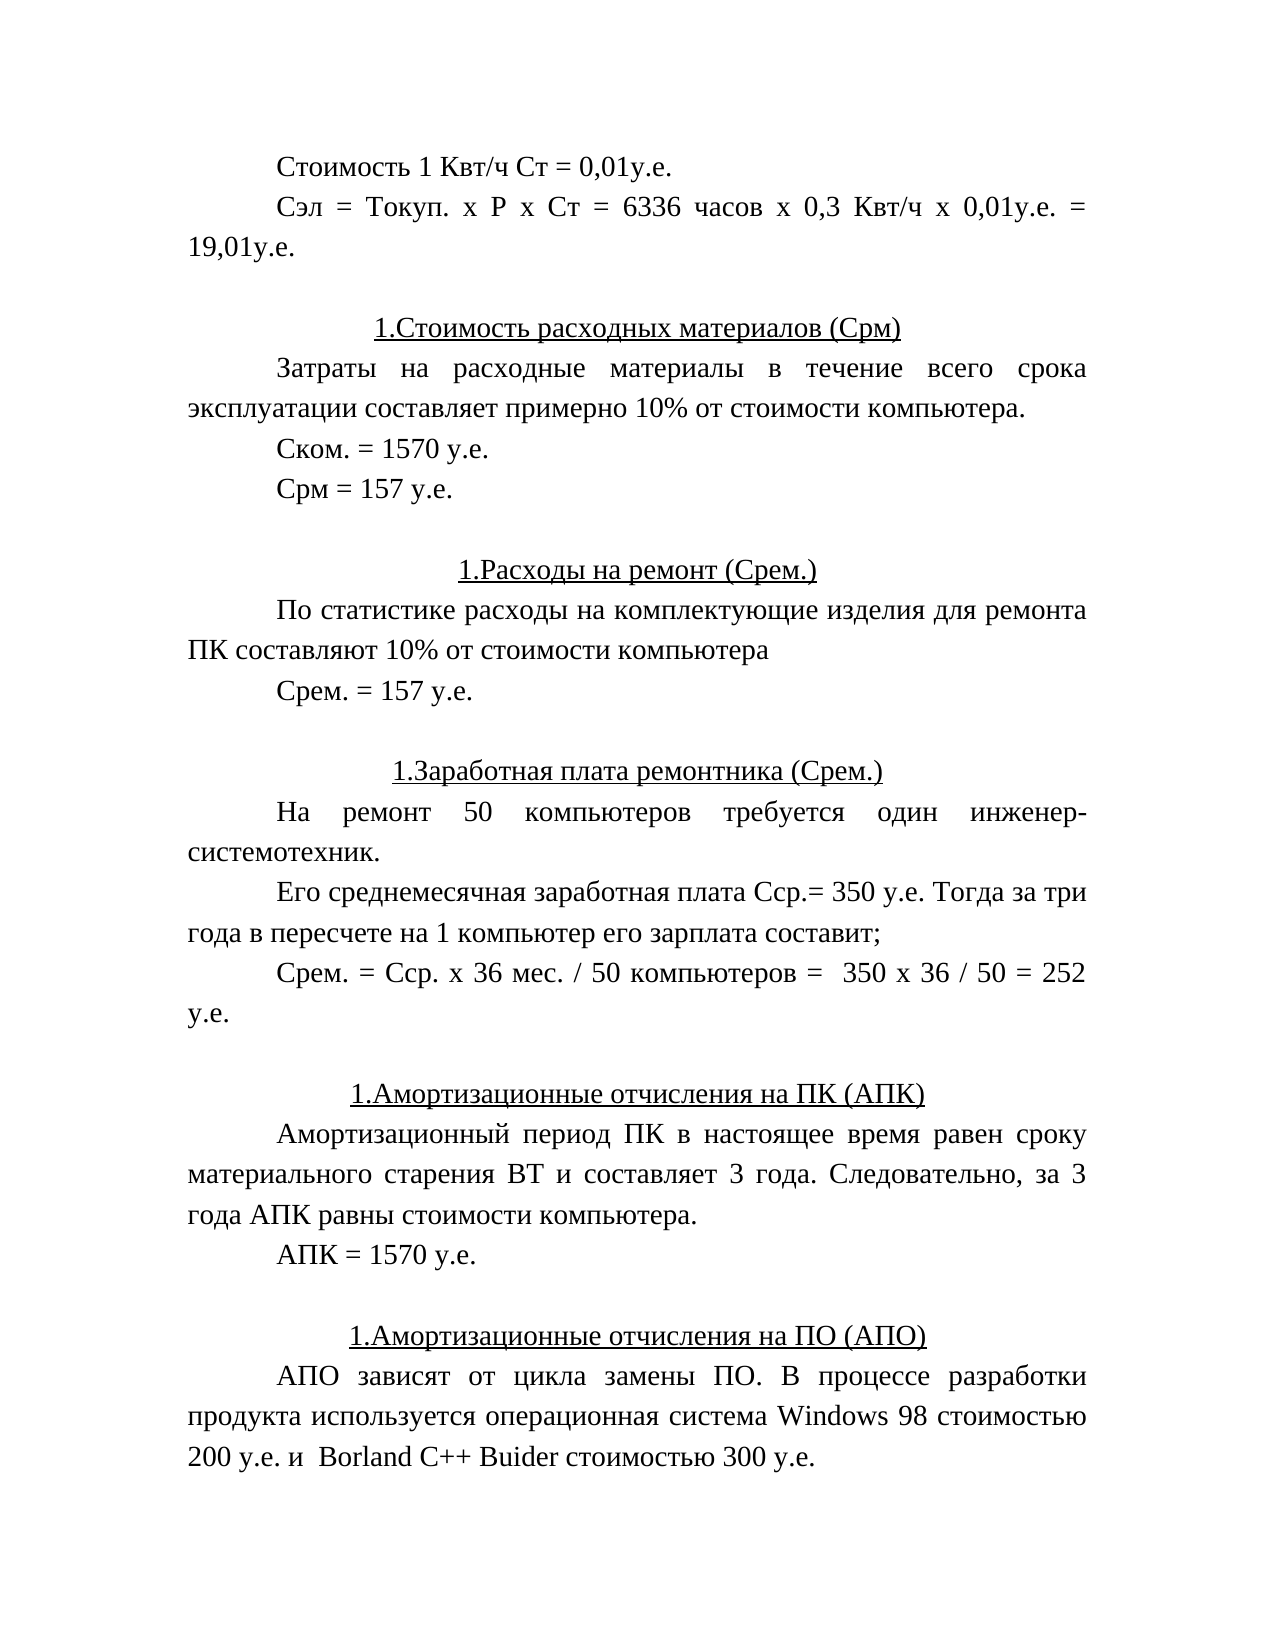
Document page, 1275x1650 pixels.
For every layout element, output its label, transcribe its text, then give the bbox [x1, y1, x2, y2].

text Стоимость 1 Квт/ч Ст = 0,01у.е. [187, 150, 1087, 182]
text Его среднемесячная заработная плата Сср.= 350 у.е. Тогда за три года в пересчете на 1 компьютер его зарплата составит; [187, 876, 1087, 948]
text Сэл = Токуп. х Р х Ст = 6336 часов х 0,3 Квт/ч х 0,01у.е. = 19,01у.е. [187, 190, 1087, 263]
text Затраты на расходные материалы в течение всего срока эксплуатации составляет примерно 10% от стоимости компьютера. [187, 352, 1087, 424]
text Амортизационный период ПК в настоящее время равен сроку материального старения ВТ и составляет 3 года. Следовательно, за 3 года АПК равны стоимости компьютера. [187, 1117, 1087, 1230]
text По статистике расходы на комплектующие изделия для ремонта ПК составляют 10% от стоимости компьютера [187, 593, 1087, 666]
subtitle 1.Расходы на ремонт (Срем.) [187, 553, 1087, 585]
text АПО зависят от цикла замены ПО. В процессе разработки продукта используется операционная система Windows 98 стоимостью 200 у.е. и Borland С++ Buider стоимостью 300 у.е. [187, 1359, 1087, 1472]
subtitle 1.Амортизационные отчисления на ПК (АПК) [187, 1077, 1087, 1109]
text Ском. = 1570 у.е. [187, 432, 1087, 464]
text АПК = 1570 у.е. [187, 1238, 1087, 1271]
subtitle 1.Амортизационные отчисления на ПО (АПО) [187, 1319, 1087, 1351]
subtitle 1.Стоимость расходных материалов (Срм) [187, 311, 1087, 343]
text Срем. = 157 у.е. [187, 674, 1087, 706]
text Срм = 157 у.е. [187, 472, 1087, 505]
subtitle 1.Заработная плата ремонтника (Срем.) [187, 755, 1087, 787]
text Срем. = Сср. х 36 мес. / 50 компьютеров = 350 х 36 / 50 = 252 у.е. [187, 956, 1087, 1029]
text На ремонт 50 компьютеров требуется один инженер-системотехник. [187, 795, 1087, 868]
